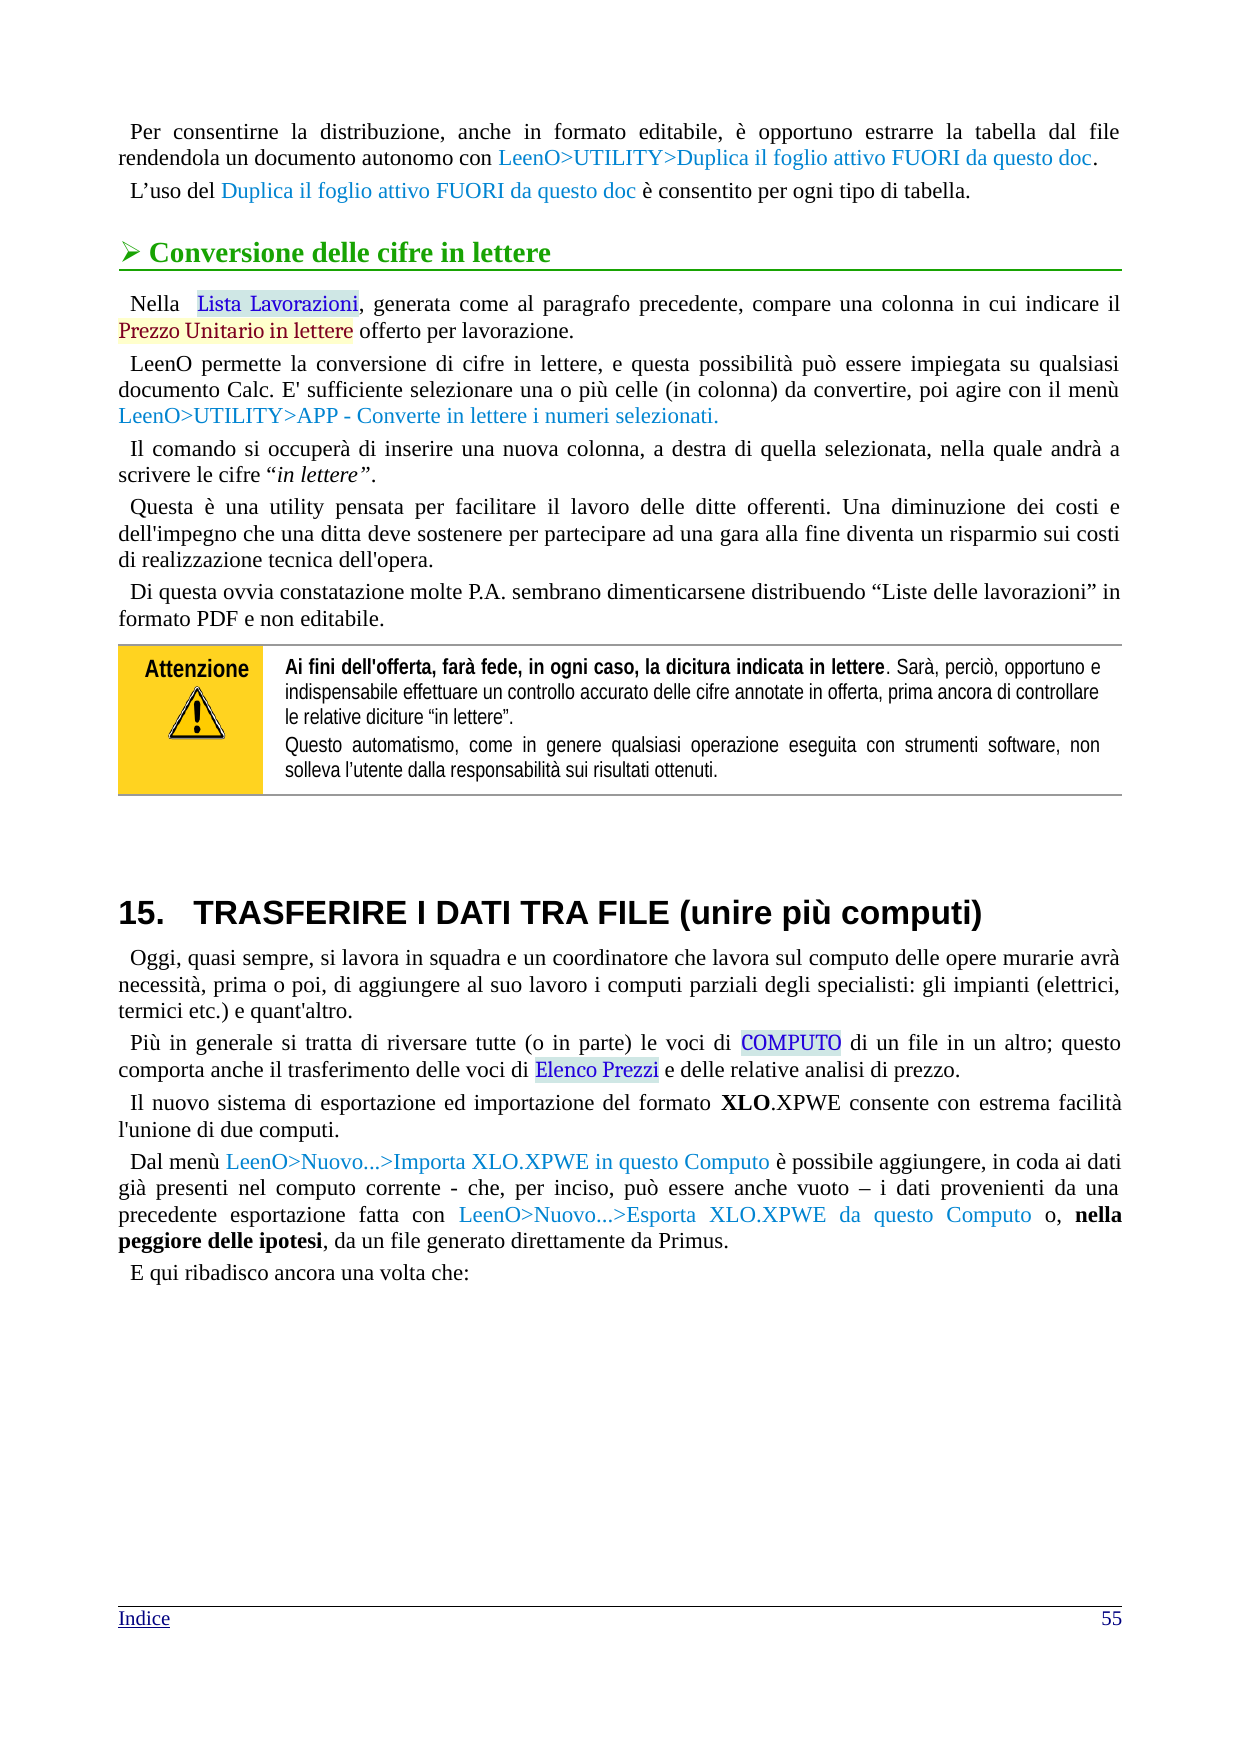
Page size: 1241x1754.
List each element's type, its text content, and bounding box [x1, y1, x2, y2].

text Questa è una utility pensata per facilitare il lavoro delle ditte offerenti. Una diminuzione dei costi e dell'impegno che una ditta deve sostenere per partecipare ad una gara alla fine diventa un risparmio sui costi di realizzazione tecnica dell'opera. [118, 493, 1122, 572]
text L’uso del Duplica il foglio attivo FUORI da questo doc è consentito per ogni tipo di tabella. [118, 177, 1122, 203]
text Il comando si occuperà di inserire una nuova colonna, a destra di quella selezionata, nella quale andrà a scrivere le cifre “in lettere”. [118, 435, 1122, 487]
table_header Ai fini dell'offerta, farà fede, in ogni caso, la dicitura indicata in lettere. Sarà, perciò, opportuno e indispensabile effettuare un controllo accurato delle cifre annotate in offerta, prima ancora di controllare le relative diciture “in lettere”. Questo automatismo, come in genere qualsiasi operazione eseguita con strumenti software, non solleva l’utente dalla responsabilità sui risultati ottenuti. [264, 646, 1122, 794]
text Di questa ovvia constatazione molte P.A. sembrano dimenticarsene distribuendo “Liste delle lavorazioni” in formato PDF e non editabile. [118, 578, 1122, 631]
picture [164, 683, 229, 743]
text LeenO permette la conversione di cifre in lettere, e questa possibilità può essere impiegata su qualsiasi documento Calc. E' sufficiente selezionare una o più celle (in colonna) da convertire, poi agire con il menù LeenO>UTILITY>APP - Converte in lettere i numeri selezionati. [118, 350, 1122, 429]
text Per consentirne la distribuzione, anche in formato editabile, è opportuno estrarre la tabella dal file rendendola un documento autonomo con LeenO>UTILITY>Duplica il foglio attivo FUORI da questo doc. [118, 118, 1122, 171]
text Dal menù LeenO>Nuovo...>Importa XLO.XPWE in questo Computo è possibile aggiungere, in coda ai dati già presenti nel computo corrente - che, per inciso, può essere anche vuoto – i dati provenienti da una precedente esportazione fatta con LeenO>Nuovo...>Esporta XLO.XPWE da questo Computo o, nella peggiore delle ipotesi, da un file generato direttamente da Primus. [118, 1148, 1122, 1253]
table_header Attenzione [118, 646, 263, 794]
text Nella Lista Lavorazioni, generata come al paragrafo precedente, compare una colonna in cui indicare il Prezzo Unitario in lettere offerto per lavorazione. [118, 289, 1122, 344]
text Il nuovo sistema di esportazione ed importazione del formato XLO.XPWE consente con estrema facilità l'unione di due computi. [118, 1089, 1122, 1142]
subtitle TRASFERIRE I DATI TRA FILE (unire più computi) [118, 893, 1122, 932]
text Più in generale si tratta di riversare tutte (o in parte) le voci di COMPUTO di un file in un altro; questo comporta anche il trasferimento delle voci di Elenco Prezzi e delle relative analisi di prezzo. [118, 1029, 1122, 1083]
text E qui ribadisco ancora una volta che: [118, 1259, 1122, 1286]
subtitle Conversione delle cifre in lettere [119, 235, 1122, 269]
text Oggi, quasi sempre, si lavora in squadra e un coordinatore che lavora sul computo delle opere murarie avrà necessità, prima o poi, di aggiungere al suo lavoro i computi parziali degli specialisti: gli impianti (elettrici, termici etc.) e quant'altro. [118, 944, 1122, 1023]
